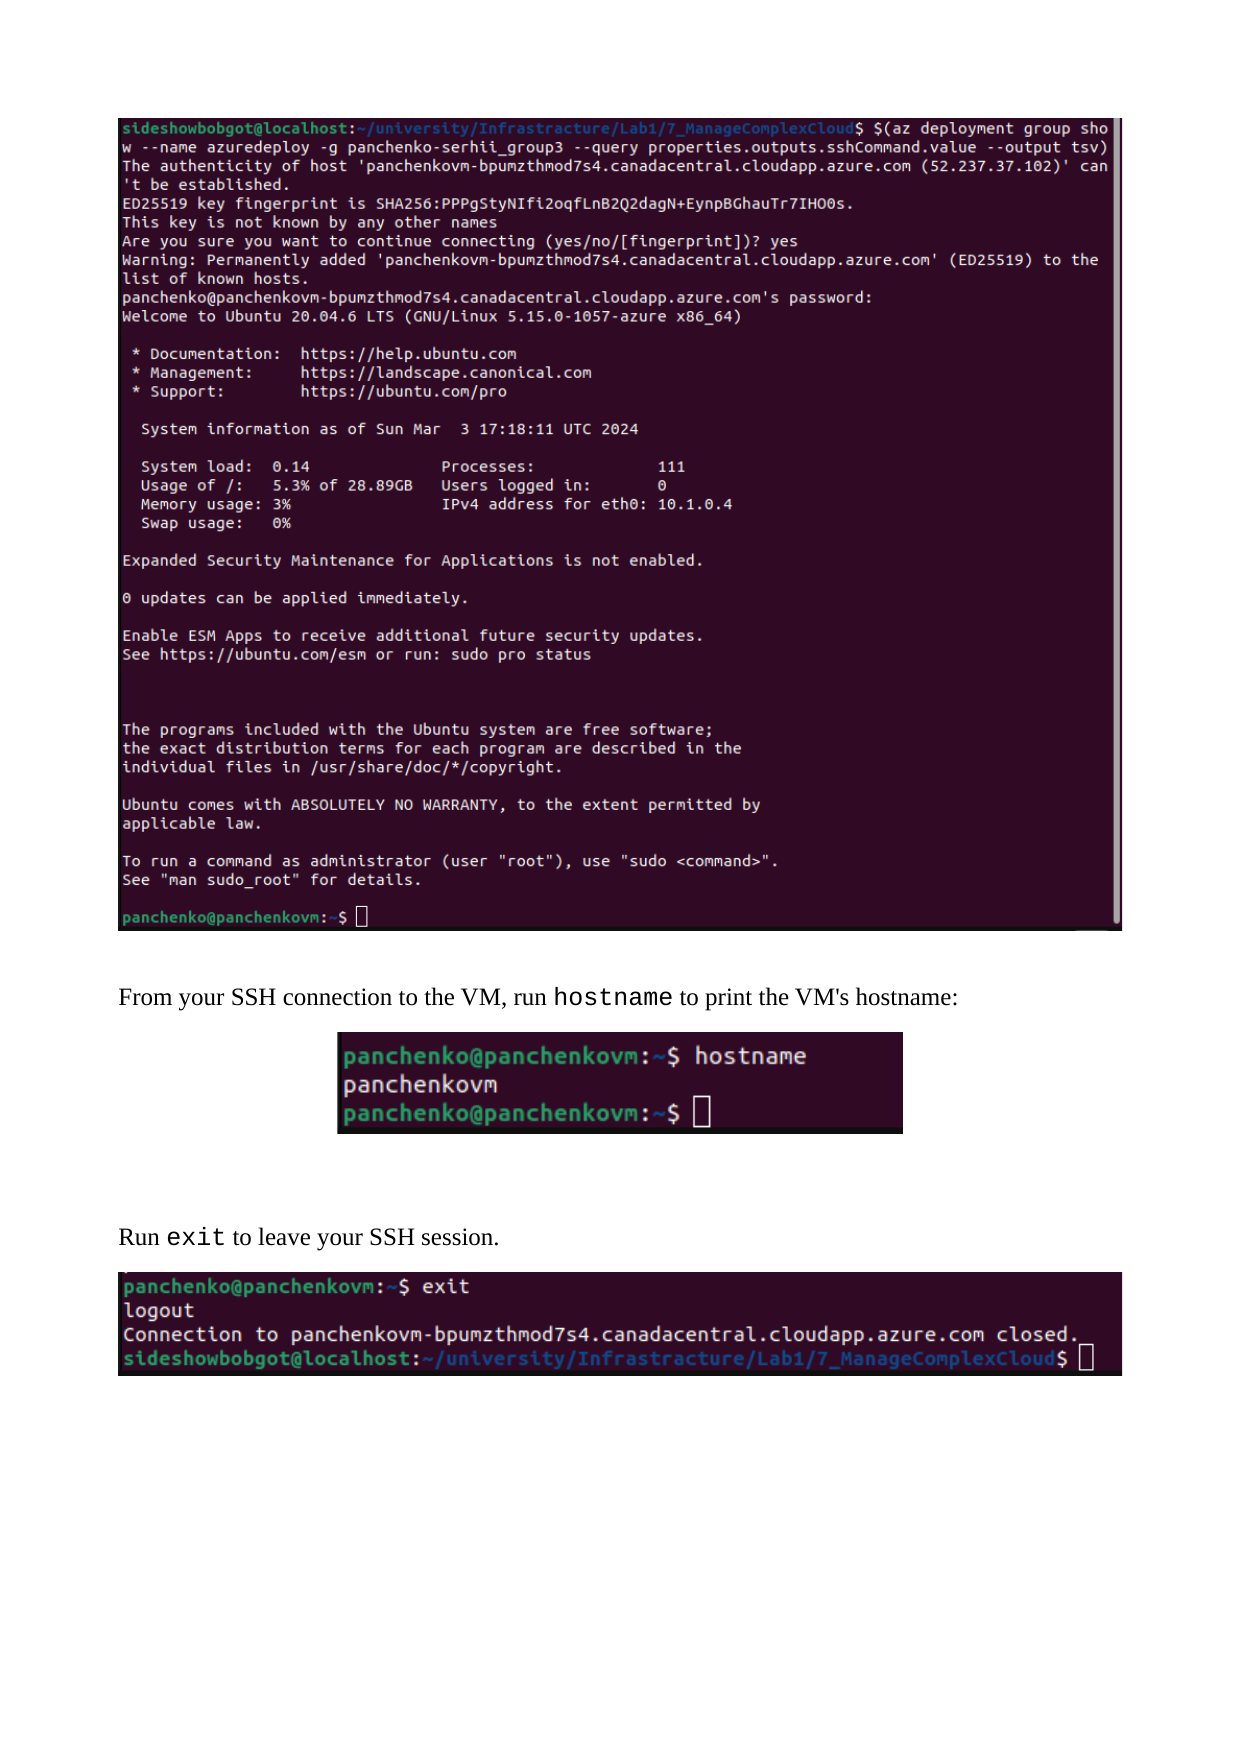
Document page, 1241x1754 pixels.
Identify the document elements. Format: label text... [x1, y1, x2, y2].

picture [337, 1032, 903, 1134]
text From your SSH connection to the VM, run hostname to print the VM's hostname: [118, 982, 1122, 1013]
picture [118, 118, 1123, 931]
text Run exit to leave your SSH session. [118, 1222, 1122, 1253]
picture [118, 1272, 1123, 1376]
